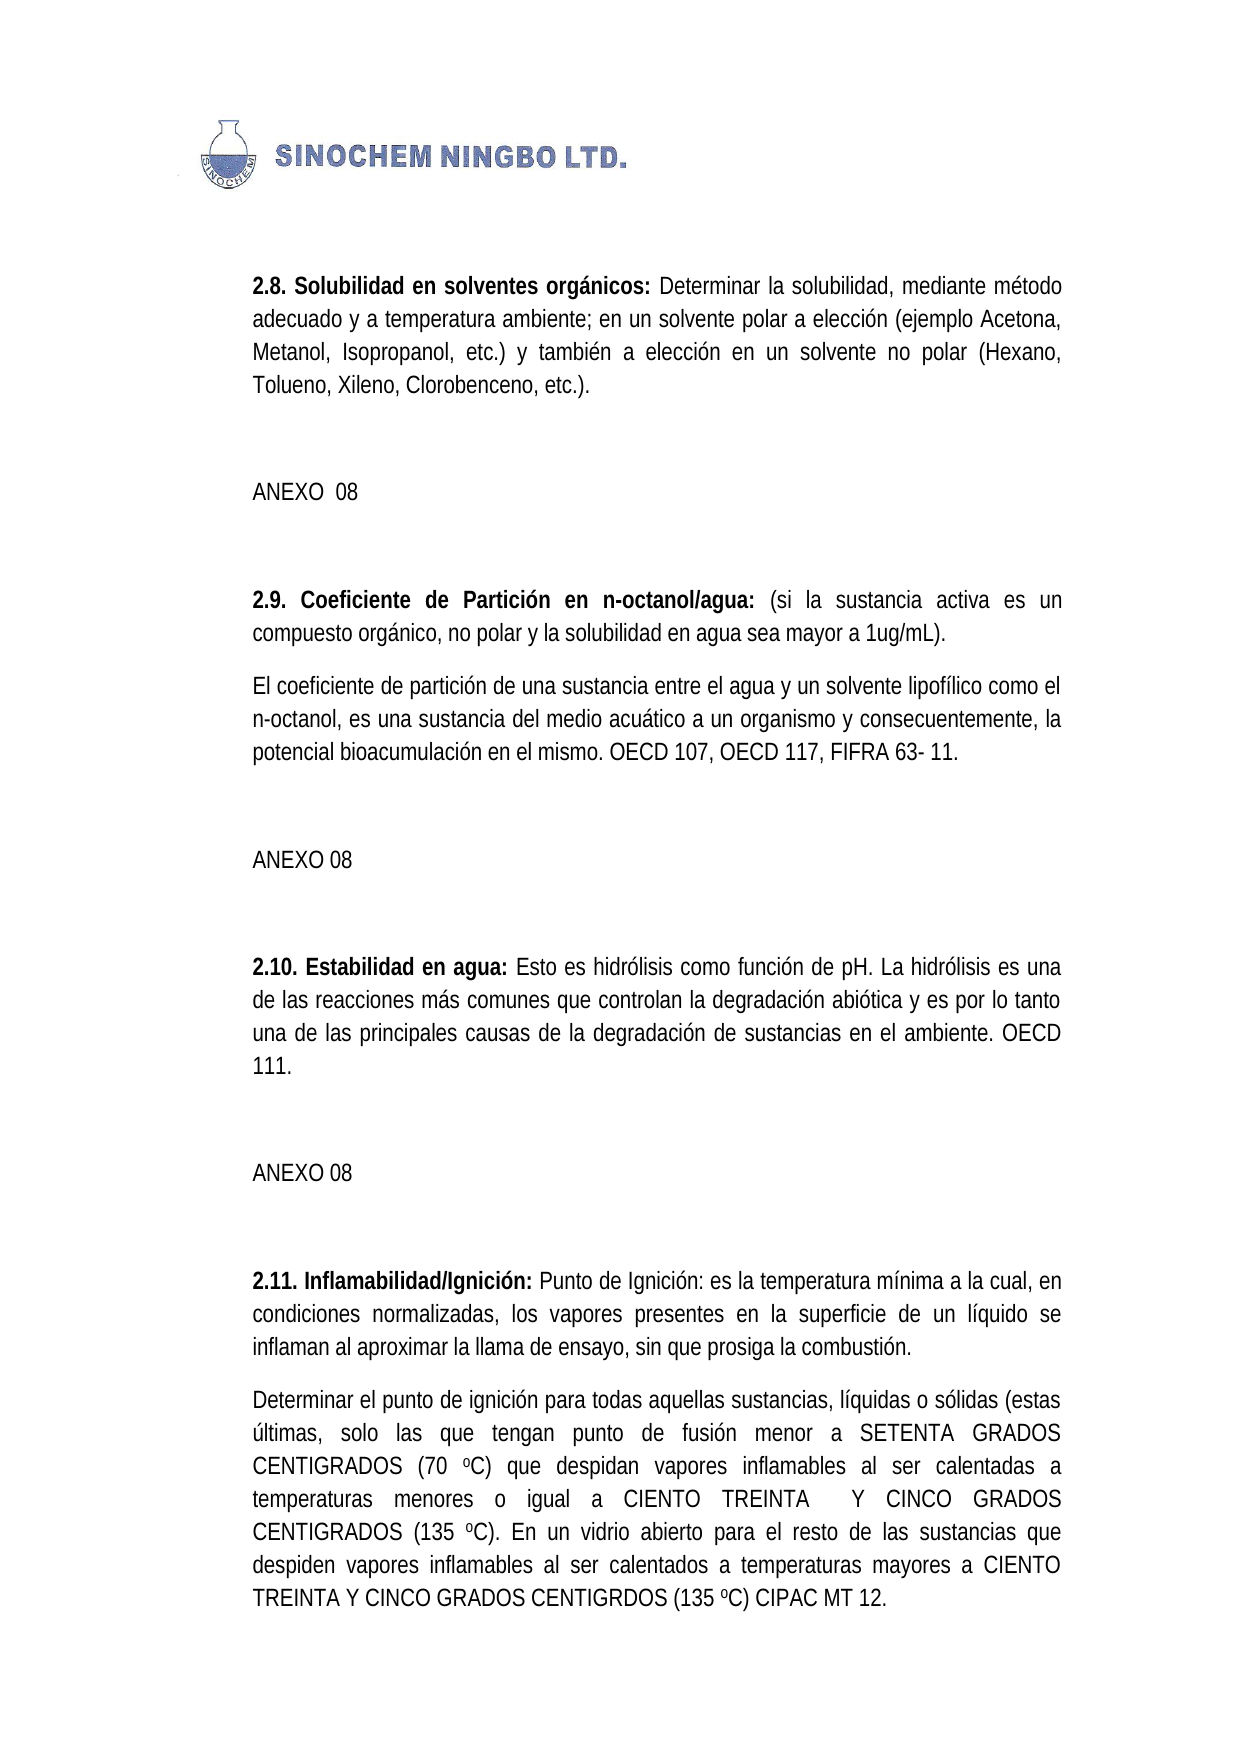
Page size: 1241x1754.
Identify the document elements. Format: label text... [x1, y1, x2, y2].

list Determinar el punto de ignición para todas aquellas sustancias, líquidas o sólidas (estas últimas, solo las que tengan punto de fusión menor a SETENTA GRADOS CENTIGRADOS (70 oC) que despidan vapores inflamables al ser calentadas a temperaturas menores o igual a CIENTO TREINTA Y CINCO GRADOS CENTIGRADOS (135 oC). En un vidrio abierto para el resto de las sustancias que despiden vapores inflamables al ser calentados a temperaturas mayores a CIENTO TREINTA Y CINCO GRADOS CENTIGRDOS (135 oC) CIPAC MT 12. [252, 1385, 1063, 1612]
list 2.9. Coeficiente de Partición en n-octanol/agua: (si la sustancia activa es un compuesto orgánico, no polar y la solubilidad en agua sea mayor a 1ug/mL). [252, 584, 1063, 646]
list El coeficiente de partición de una sustancia entre el agua y un solvente lipofílico como el n-octanol, es una sustancia del medio acuático a un organismo y consecuentemente, la potencial bioacumulación en el mismo. OECD 107, OECD 117, FIFRA 63- 11. [252, 671, 1063, 766]
list 2.10. Estabilidad en agua: Esto es hidrólisis como función de pH. La hidrólisis es una de las reacciones más comunes que controlan la degradación abiótica y es por lo tanto una de las principales causas de la degradación de sustancias en el ambiente. OECD 111. [252, 952, 1063, 1079]
list ANEXO 08 [252, 477, 1063, 506]
list ANEXO 08 [252, 1158, 1063, 1187]
list 2.8. Solubilidad en solventes orgánicos: Determinar la solubilidad, mediante método adecuado y a temperatura ambiente; en un solvente polar a elección (ejemplo Acetona, Metanol, Isopropanol, etc.) y también a elección en un solvente no polar (Hexano, Tolueno, Xileno, Clorobenceno, etc.). [252, 271, 1063, 398]
list 2.11. Inflamabilidad/Ignición: Punto de Ignición: es la temperatura mínima a la cual, en condiciones normalizadas, los vapores presentes en la superficie de un líquido se inflaman al aproximar la llama de ensayo, sin que prosiga la combustión. [252, 1266, 1063, 1360]
list ANEXO 08 [252, 844, 1063, 873]
